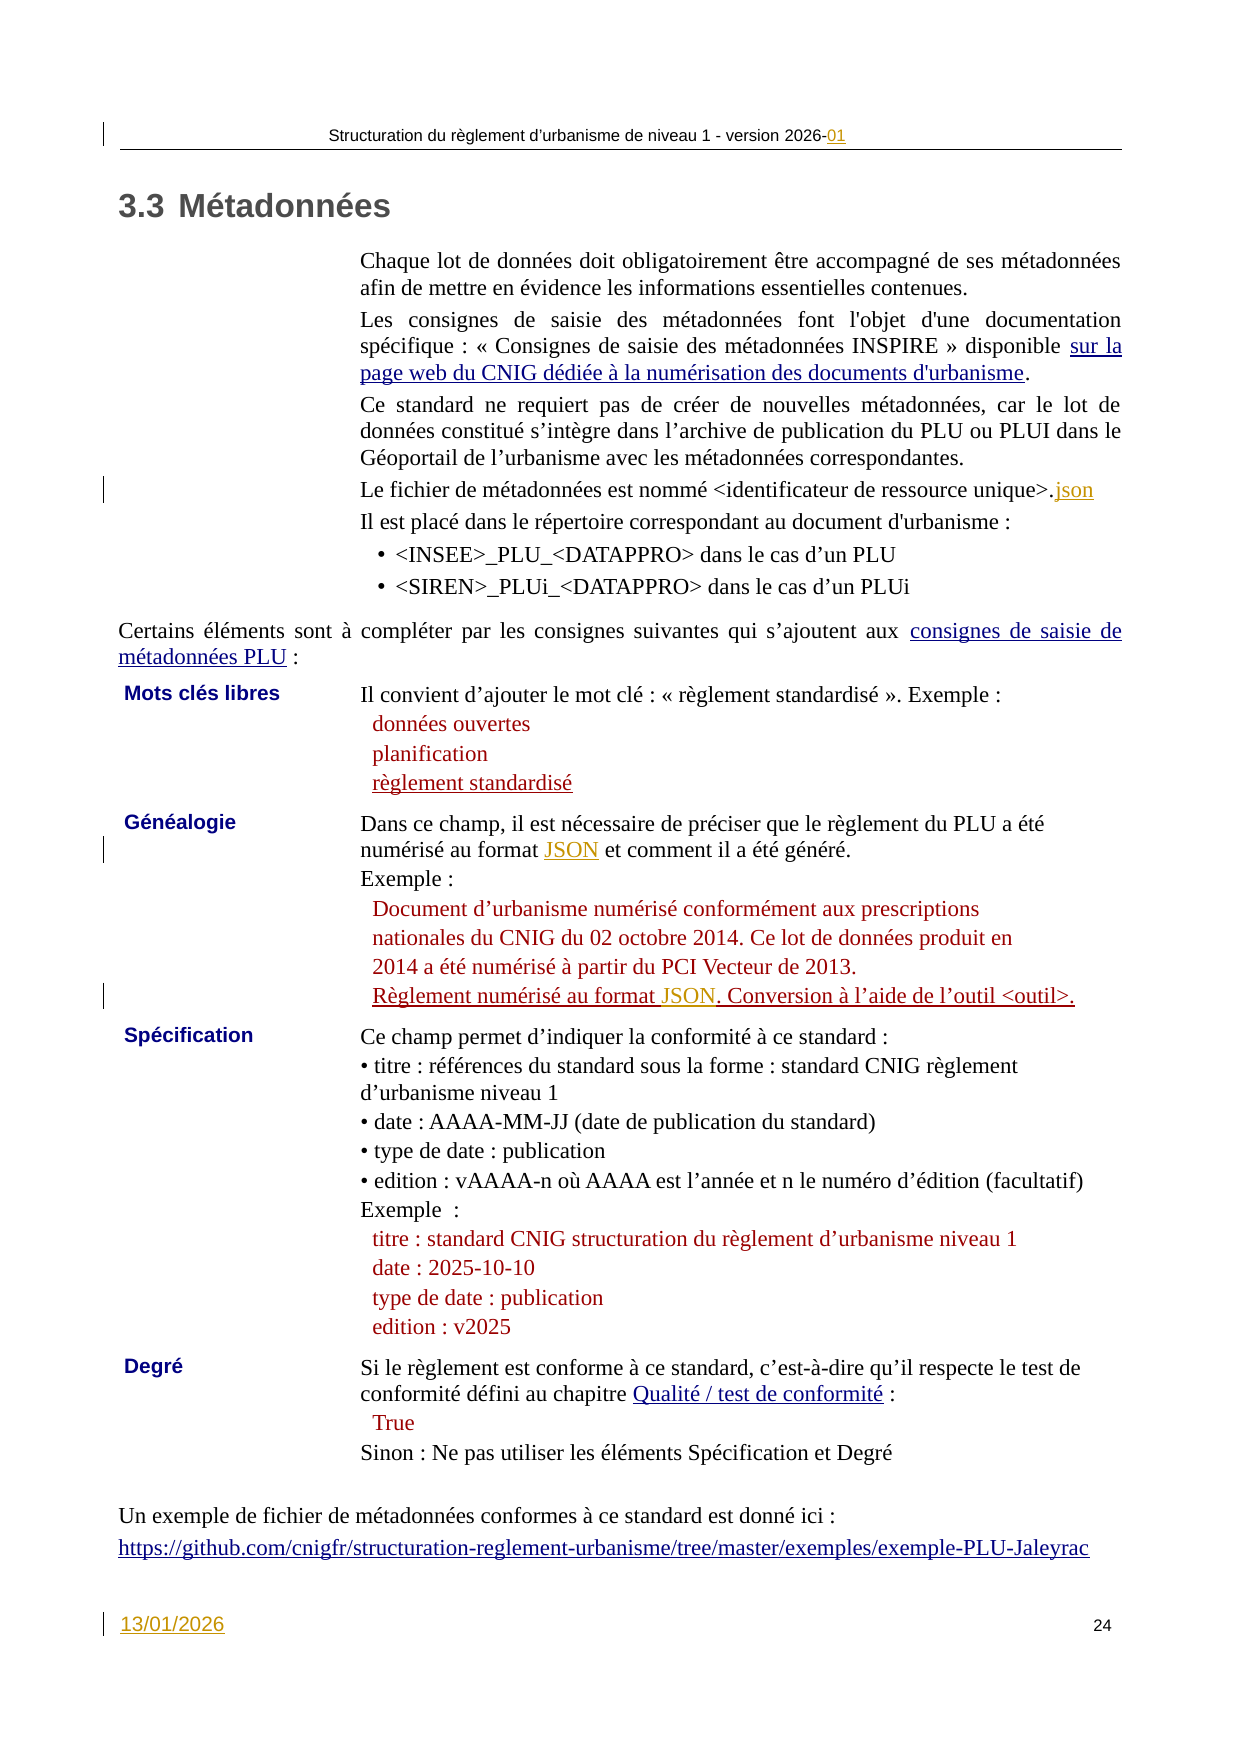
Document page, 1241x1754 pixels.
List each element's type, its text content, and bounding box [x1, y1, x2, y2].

table_header [118, 236, 354, 605]
table_cell Dans ce champ, il est nécessaire de préciser que le règlement du PLU a été numérisé au format JSON et comment il a été généré. Exemple : Document d’urbanisme numérisé conformément aux prescriptions nationales du CNIG du 02 octobre 2014. Ce lot de données produit en 2014 a été numérisé à partir du PCI Vecteur de 2013. Règlement numérisé au format JSON. Conversion à l’aide de l’outil <outil>. [355, 804, 1122, 1017]
text Un exemple de fichier de métadonnées conformes à ce standard est donné ici : [118, 1502, 1122, 1528]
table_cell Spécification [118, 1018, 354, 1348]
table_header Chaque lot de données doit obligatoirement être accompagné de ses métadonnées afin de mettre en évidence les informations essentielles contenues. Les consignes de saisie des métadonnées font l'objet d'une documentation spécifique : « Consignes de saisie des métadonnées INSPIRE » disponible sur la page web du CNIG dédiée à la numérisation des documents d'urbanisme. Ce standard ne requiert pas de créer de nouvelles métadonnées, car le lot de données constitué s’intègre dans l’archive de publication du PLU ou PLUI dans le Géoportail de l’urbanisme avec les métadonnées correspondantes. Le fichier de métadonnées est nommé <identificateur de ressource unique>.json Il est placé dans le répertoire correspondant au document d'urbanisme : <INSEE>_PLU_<DATAPPRO> dans le cas d’un PLU <SIREN>_PLUi_<DATAPPRO> dans le cas d’un PLUi [354, 236, 1122, 605]
table_cell Ce champ permet d’indiquer la conformité à ce standard : • titre : références du standard sous la forme : standard CNIG règlement d’urbanisme niveau 1 • date : AAAA-MM-JJ (date de publication du standard) • type de date : publication • edition : vAAAA-n où AAAA est l’année et n le numéro d’édition (facultatif) Exemple : titre : standard CNIG structuration du règlement d’urbanisme niveau 1 date : 2025-10-10 type de date : publication edition : v2025 [355, 1018, 1122, 1348]
table_cell Degré [118, 1348, 354, 1474]
table_header Il convient d’ajouter le mot clé : « règlement standardisé ». Exemple : données ouvertes planification règlement standardisé [355, 676, 1122, 804]
table_header Mots clés libres [118, 676, 354, 804]
table_cell Généalogie [118, 804, 354, 1017]
table_cell Si le règlement est conforme à ce standard, c’est-à-dire qu’il respecte le test de conformité défini au chapitre Qualité / test de conformité : True Sinon : Ne pas utiliser les éléments Spécification et Degré [355, 1348, 1122, 1474]
subtitle Métadonnées [118, 186, 1122, 224]
text https://github.com/cnigfr/structuration-reglement-urbanisme/tree/master/exemples/exemple-PLU-Jaleyrac [118, 1534, 1122, 1560]
text Certains éléments sont à compléter par les consignes suivantes qui s’ajoutent aux consignes de saisie de métadonnées PLU : [118, 617, 1122, 669]
